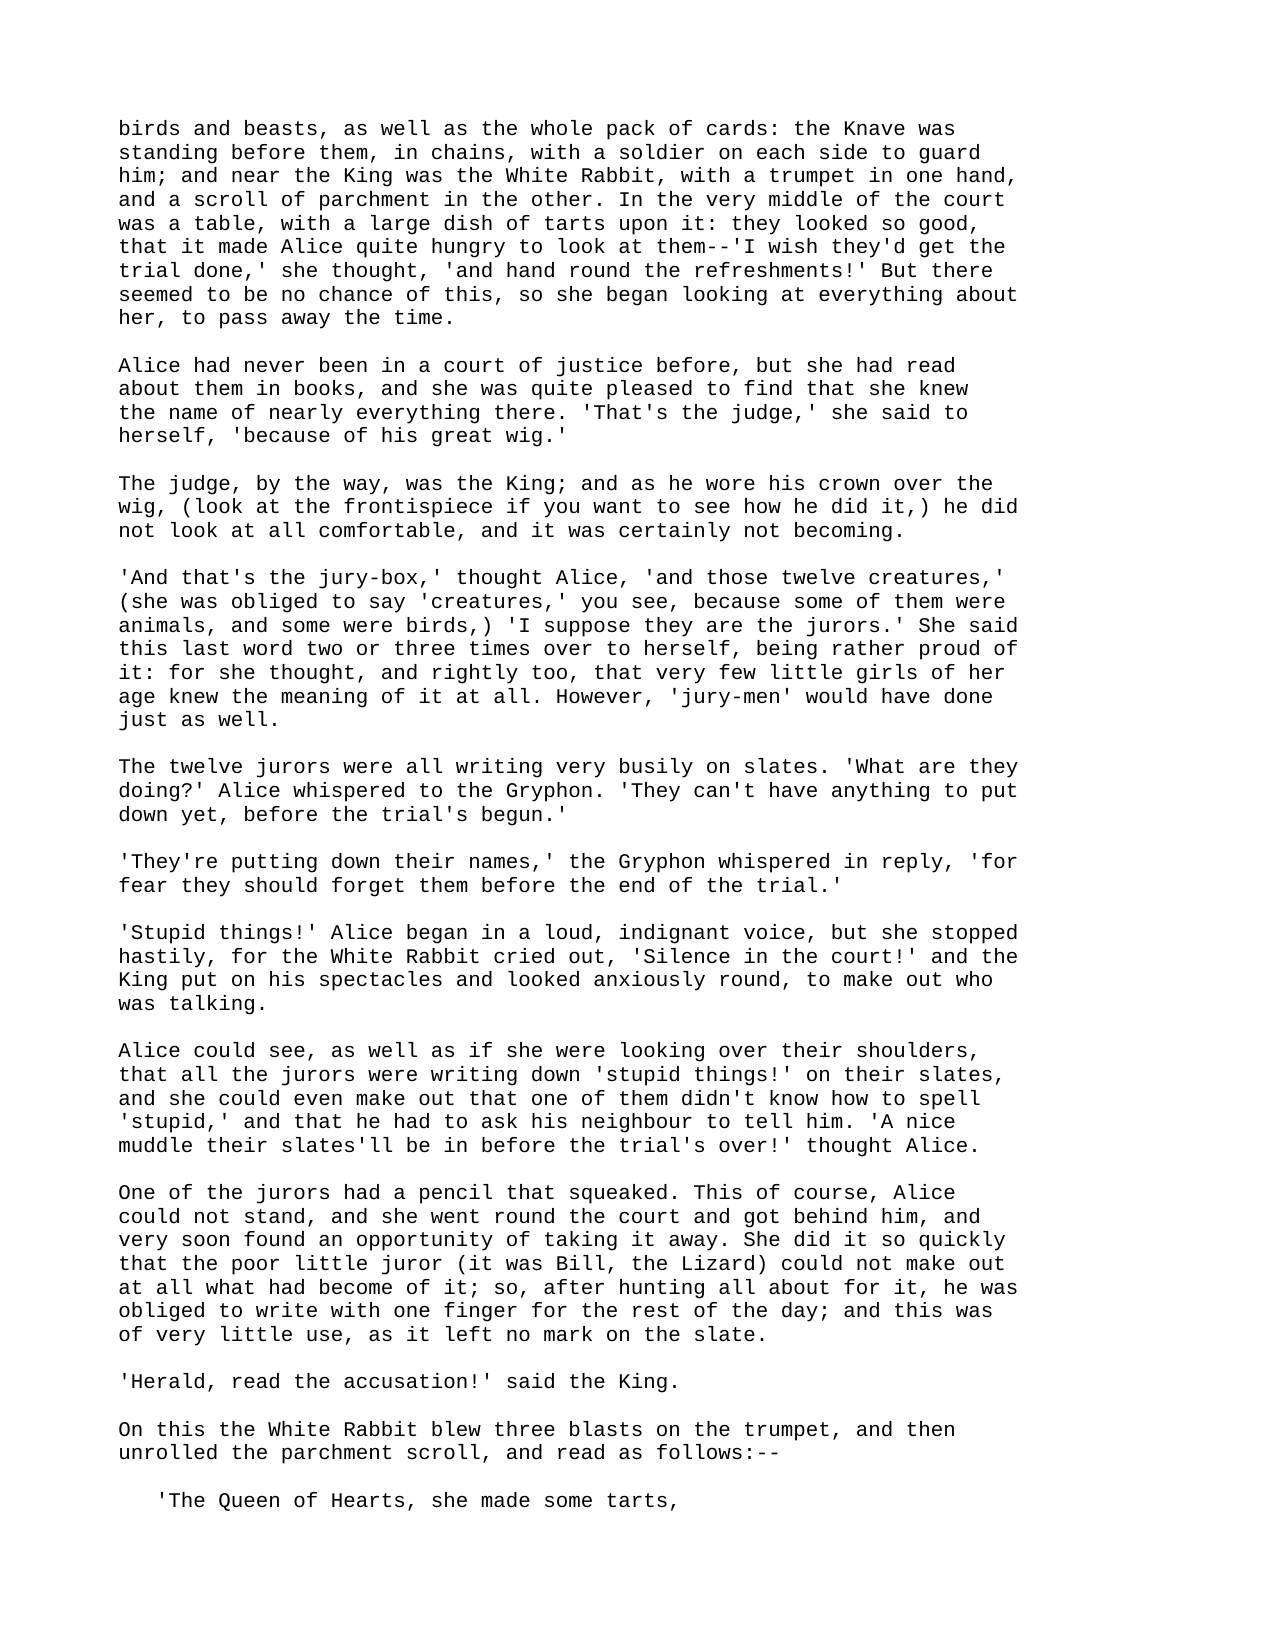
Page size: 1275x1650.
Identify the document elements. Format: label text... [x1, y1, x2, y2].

text 'Herald, read the accusation!' said the King. [118, 1371, 1157, 1395]
text of very little use, as it left no mark on the slate. [118, 1324, 1157, 1348]
text very soon found an opportunity of taking it away. She did it so quickly [118, 1229, 1157, 1253]
text this last word two or three times over to herself, being rather proud of [118, 638, 1157, 662]
text age knew the meaning of it at all. However, 'jury-men' would have done [118, 686, 1157, 709]
text The judge, by the way, was the King; and as he wore his crown over the [118, 473, 1157, 496]
text King put on his spectacles and looked anxiously round, to make out who [118, 969, 1157, 993]
text down yet, before the trial's begun.' [118, 804, 1157, 827]
text Alice had never been in a court of justice before, but she had read [118, 354, 1157, 378]
text about them in books, and she was quite pleased to find that she knew [118, 378, 1157, 402]
text Alice could see, as well as if she were looking over their shoulders, [118, 1040, 1157, 1064]
text 'The Queen of Hearts, she made some tarts, [118, 1489, 1157, 1513]
text at all what had become of it; so, after hunting all about for it, he was [118, 1277, 1157, 1300]
text herself, 'because of his great wig.' [118, 426, 1157, 449]
text trial done,' she thought, 'and hand round the refreshments!' But there [118, 260, 1157, 284]
text animals, and some were birds,) 'I suppose they are the jurors.' She said [118, 615, 1157, 638]
text 'They're putting down their names,' the Gryphon whispered in reply, 'for [118, 851, 1157, 875]
text doing?' Alice whispered to the Gryphon. 'They can't have anything to put [118, 780, 1157, 804]
text muddle their slates'll be in before the trial's over!' thought Alice. [118, 1135, 1157, 1158]
text fear they should forget them before the end of the trial.' [118, 875, 1157, 898]
text One of the jurors had a pencil that squeaked. This of course, Alice [118, 1182, 1157, 1206]
text wig, (look at the frontispiece if you want to see how he did it,) he did [118, 496, 1157, 520]
text hastily, for the White Rabbit cried out, 'Silence in the court!' and the [118, 946, 1157, 969]
text On this the White Rabbit blew three blasts on the trumpet, and then [118, 1419, 1157, 1442]
text could not stand, and she went round the court and got behind him, and [118, 1206, 1157, 1229]
text was a table, with a large dish of tarts upon it: they looked so good, [118, 213, 1157, 236]
text the name of nearly everything there. 'That's the judge,' she said to [118, 402, 1157, 426]
text was talking. [118, 993, 1157, 1017]
text and a scroll of parchment in the other. In the very middle of the court [118, 189, 1157, 213]
text 'Stupid things!' Alice began in a loud, indignant voice, but she stopped [118, 922, 1157, 946]
text that all the jurors were writing down 'stupid things!' on their slates, [118, 1064, 1157, 1088]
text The twelve jurors were all writing very busily on slates. 'What are they [118, 757, 1157, 780]
text just as well. [118, 709, 1157, 733]
text it: for she thought, and rightly too, that very few little girls of her [118, 662, 1157, 686]
text obliged to write with one finger for the rest of the day; and this was [118, 1300, 1157, 1324]
text that it made Alice quite hungry to look at them--'I wish they'd get the [118, 236, 1157, 260]
text seemed to be no chance of this, so she began looking at everything about [118, 284, 1157, 307]
text and she could even make out that one of them didn't know how to spell [118, 1088, 1157, 1111]
text that the poor little juror (it was Bill, the Lizard) could not make out [118, 1253, 1157, 1277]
text not look at all comfortable, and it was certainly not becoming. [118, 520, 1157, 544]
text (she was obliged to say 'creatures,' you see, because some of them were [118, 591, 1157, 615]
text him; and near the King was the White Rabbit, with a trumpet in one hand, [118, 165, 1157, 189]
text 'stupid,' and that he had to ask his neighbour to tell him. 'A nice [118, 1111, 1157, 1135]
text 'And that's the jury-box,' thought Alice, 'and those twelve creatures,' [118, 567, 1157, 591]
text standing before them, in chains, with a soldier on each side to guard [118, 142, 1157, 165]
text unrolled the parchment scroll, and read as follows:-- [118, 1442, 1157, 1466]
text her, to pass away the time. [118, 307, 1157, 331]
text birds and beasts, as well as the whole pack of cards: the Knave was [118, 118, 1157, 142]
